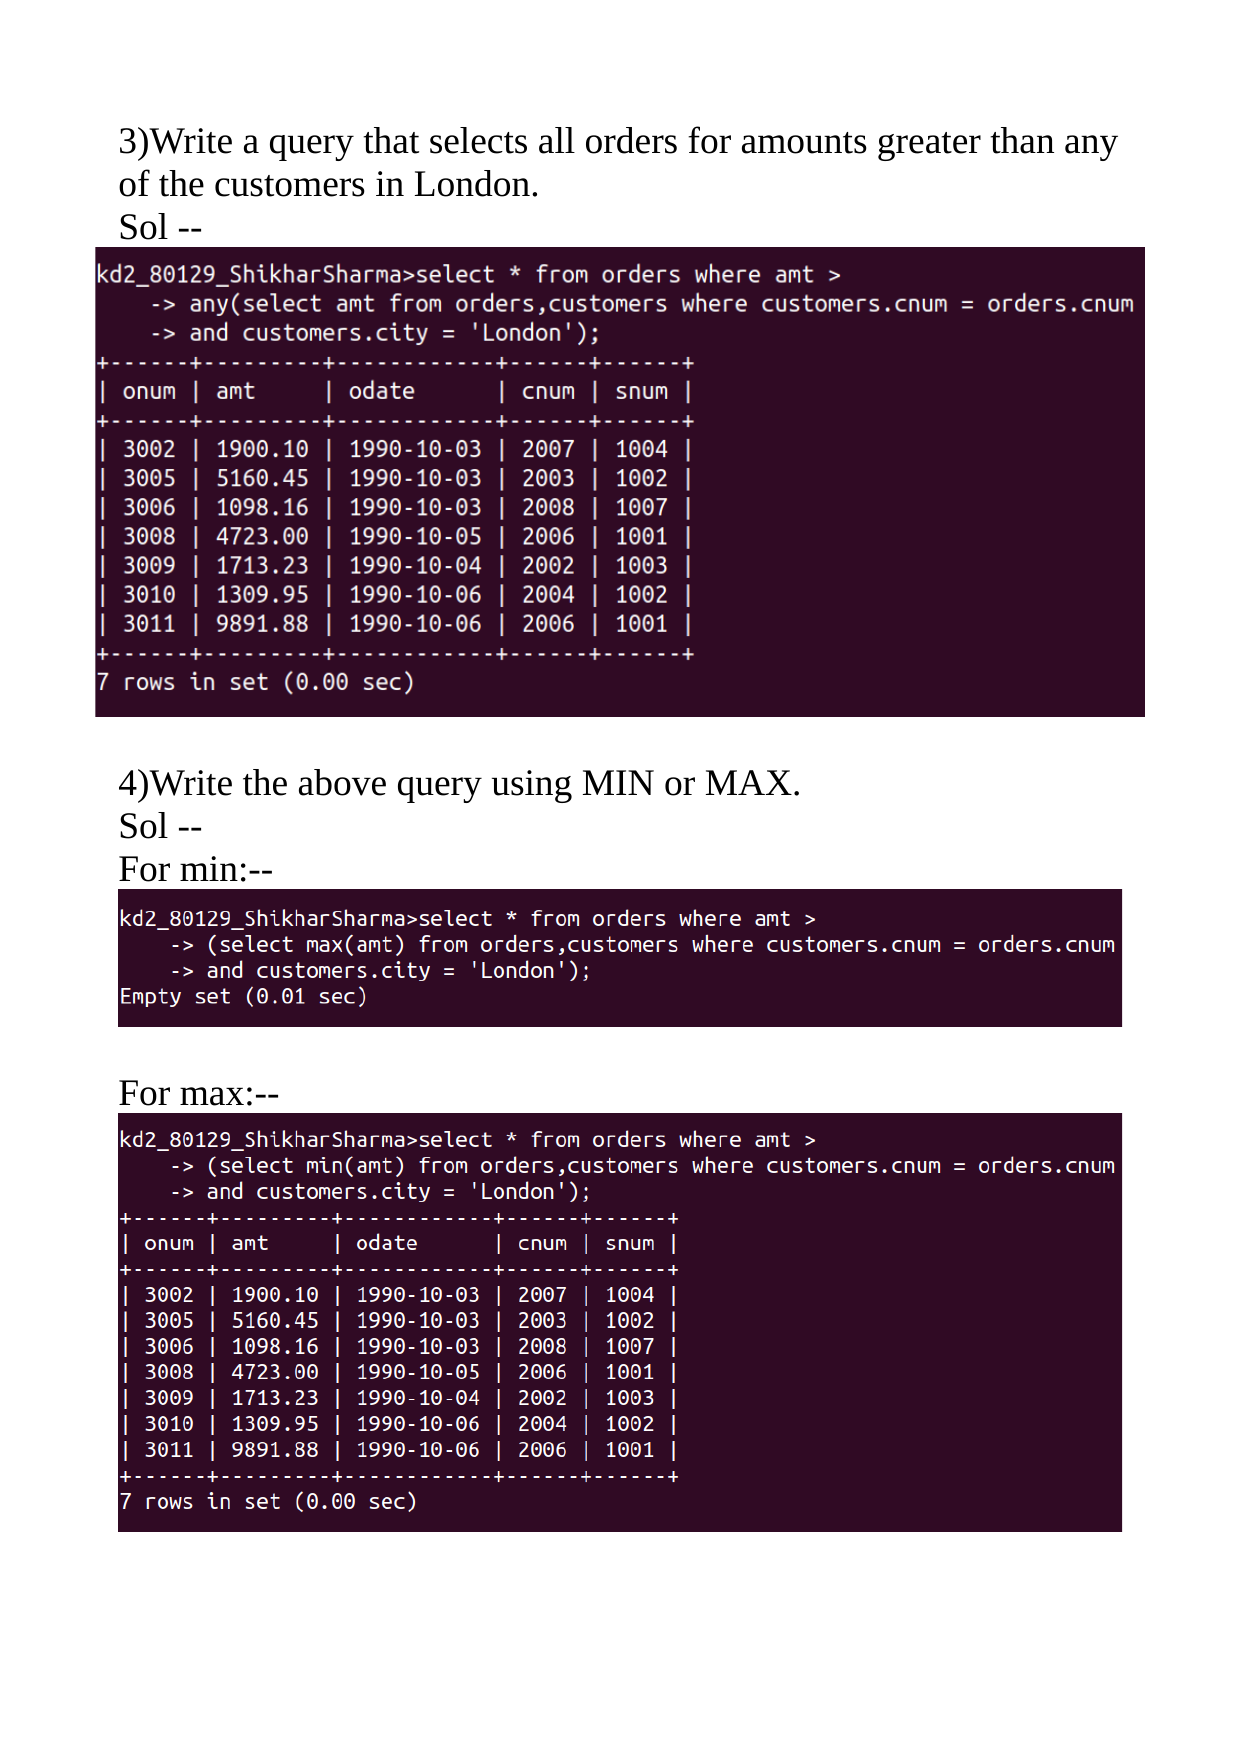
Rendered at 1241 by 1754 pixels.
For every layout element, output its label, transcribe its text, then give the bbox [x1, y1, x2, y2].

text Sol -- [118, 803, 1122, 846]
picture [95, 247, 1145, 717]
text Sol -- [118, 204, 1122, 247]
text 3)Write a query that selects all orders for amounts greater than any of the customers in London. [118, 118, 1122, 204]
picture [118, 1113, 1123, 1532]
text 4)Write the above query using MIN or MAX. [118, 760, 1122, 803]
text For min:-- [118, 846, 1122, 889]
picture [118, 889, 1123, 1027]
text For max:-- [118, 1070, 1122, 1113]
